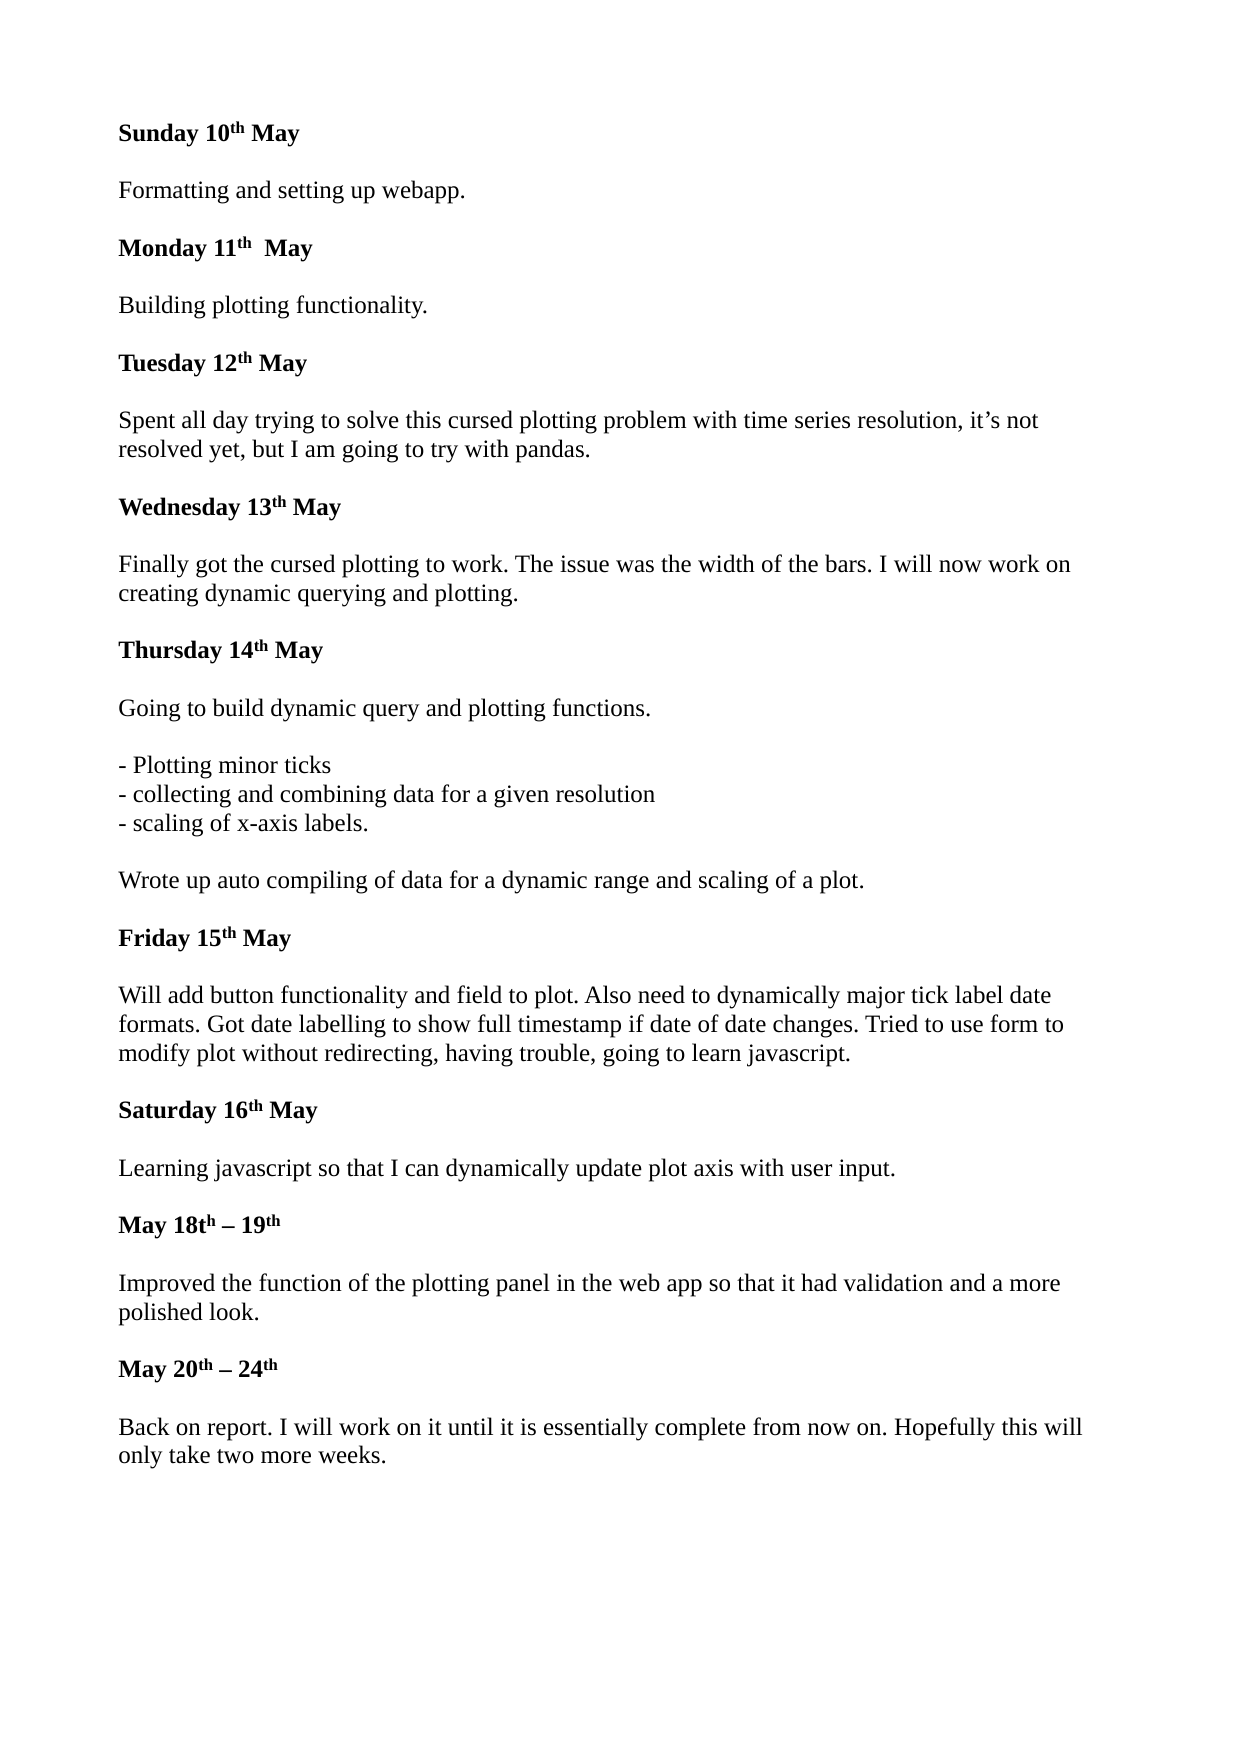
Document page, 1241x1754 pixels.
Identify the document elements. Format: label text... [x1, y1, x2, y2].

text Going to build dynamic query and plotting functions. [118, 693, 1122, 722]
text Formatting and setting up webapp. [118, 176, 1122, 204]
text Sunday 10th May [118, 118, 1122, 147]
text Wednesday 13th May [118, 492, 1122, 521]
text Learning javascript so that I can dynamically update plot axis with user input. [118, 1153, 1122, 1182]
text May 18th – 19th [118, 1211, 1122, 1239]
text Spent all day trying to solve this cursed plotting problem with time series resolution, it’s not resolved yet, but I am going to try with pandas. [118, 406, 1122, 463]
text - collecting and combining data for a given resolution [118, 779, 1122, 808]
text Improved the function of the plotting panel in the web app so that it had validation and a more polished look. [118, 1268, 1122, 1326]
text Wrote up auto compiling of data for a dynamic range and scaling of a plot. [118, 866, 1122, 894]
text Back on report. I will work on it until it is essentially complete from now on. Hopefully this will only take two more weeks. [118, 1412, 1122, 1469]
text Will add button functionality and field to plot. Also need to dynamically major tick label date formats. Got date labelling to show full timestamp if date of date changes. Tried to use form to modify plot without redirecting, having trouble, going to learn javascript. [118, 981, 1122, 1067]
text May 20th – 24th [118, 1354, 1122, 1383]
text Saturday 16th May [118, 1096, 1122, 1124]
text - scaling of x-axis labels. [118, 808, 1122, 837]
text Monday 11th May [118, 233, 1122, 262]
text - Plotting minor ticks [118, 751, 1122, 779]
text Friday 15th May [118, 923, 1122, 952]
text Building plotting functionality. [118, 291, 1122, 319]
text Thursday 14th May [118, 636, 1122, 664]
text Tuesday 12th May [118, 348, 1122, 377]
text Finally got the cursed plotting to work. The issue was the width of the bars. I will now work on creating dynamic querying and plotting. [118, 549, 1122, 607]
